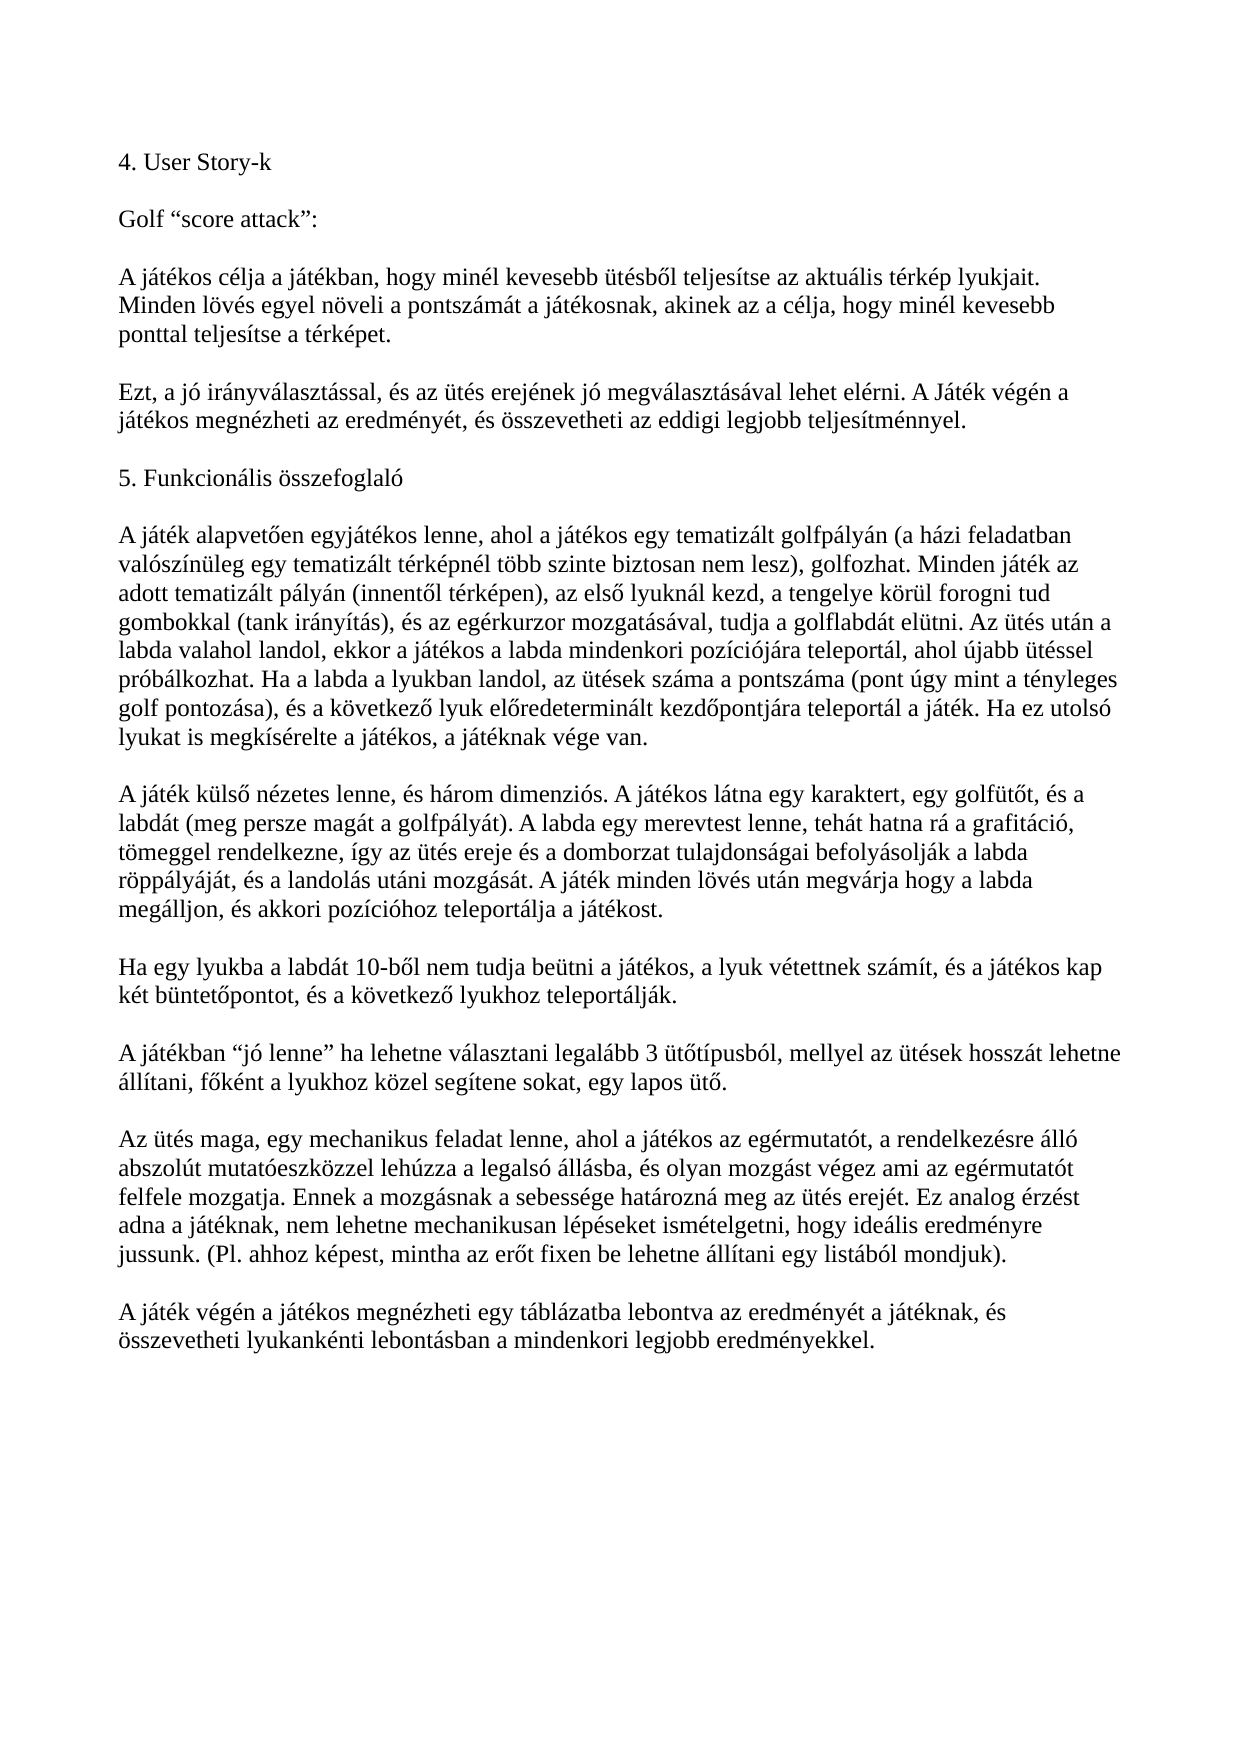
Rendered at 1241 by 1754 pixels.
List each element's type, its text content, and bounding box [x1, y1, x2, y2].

text A játékos célja a játékban, hogy minél kevesebb ütésből teljesítse az aktuális térkép lyukjait. Minden lövés egyel növeli a pontszámát a játékosnak, akinek az a célja, hogy minél kevesebb ponttal teljesítse a térképet. [118, 262, 1122, 348]
text Golf “score attack”: [118, 204, 1122, 233]
text 5. Funkcionális összefoglaló [118, 463, 1122, 492]
text A játékban “jó lenne” ha lehetne választani legalább 3 ütőtípusból, mellyel az ütések hosszát lehetne állítani, főként a lyukhoz közel segítene sokat, egy lapos ütő. [118, 1038, 1122, 1096]
text Ezt, a jó irányválasztással, és az ütés erejének jó megválasztásával lehet elérni. A Játék végén a játékos megnézheti az eredményét, és összevetheti az eddigi legjobb teljesítménnyel. [118, 377, 1122, 434]
text A játék alapvetően egyjátékos lenne, ahol a játékos egy tematizált golfpályán (a házi feladatban valószínüleg egy tematizált térképnél több szinte biztosan nem lesz), golfozhat. Minden játék az adott tematizált pályán (innentől térképen), az első lyuknál kezd, a tengelye körül forogni tud gombokkal (tank irányítás), és az egérkurzor mozgatásával, tudja a golflabdát elütni. Az ütés után a labda valahol landol, ekkor a játékos a labda mindenkori pozíciójára teleportál, ahol újabb ütéssel próbálkozhat. Ha a labda a lyukban landol, az ütések száma a pontszáma (pont úgy mint a tényleges golf pontozása), és a következő lyuk előredeterminált kezdőpontjára teleportál a játék. Ha ez utolsó lyukat is megkísérelte a játékos, a játéknak vége van. [118, 521, 1122, 751]
text 4. User Story-k [118, 147, 1122, 176]
text Az ütés maga, egy mechanikus feladat lenne, ahol a játékos az egérmutatót, a rendelkezésre álló abszolút mutatóeszközzel lehúzza a legalsó állásba, és olyan mozgást végez ami az egérmutatót felfele mozgatja. Ennek a mozgásnak a sebessége határozná meg az ütés erejét. Ez analog érzést adna a játéknak, nem lehetne mechanikusan lépéseket ismételgetni, hogy ideális eredményre jussunk. (Pl. ahhoz képest, mintha az erőt fixen be lehetne állítani egy listából mondjuk). [118, 1124, 1122, 1268]
text A játék külső nézetes lenne, és három dimenziós. A játékos látna egy karaktert, egy golfütőt, és a labdát (meg persze magát a golfpályát). A labda egy merevtest lenne, tehát hatna rá a grafitáció, tömeggel rendelkezne, így az ütés ereje és a domborzat tulajdonságai befolyásolják a labda röppályáját, és a landolás utáni mozgását. A játék minden lövés után megvárja hogy a labda megálljon, és akkori pozícióhoz teleportálja a játékost. [118, 779, 1122, 923]
text Ha egy lyukba a labdát 10-ből nem tudja beütni a játékos, a lyuk vétettnek számít, és a játékos kap két büntetőpontot, és a következő lyukhoz teleportálják. [118, 952, 1122, 1009]
text A játék végén a játékos megnézheti egy táblázatba lebontva az eredményét a játéknak, és összevetheti lyukankénti lebontásban a mindenkori legjobb eredményekkel. [118, 1297, 1122, 1354]
